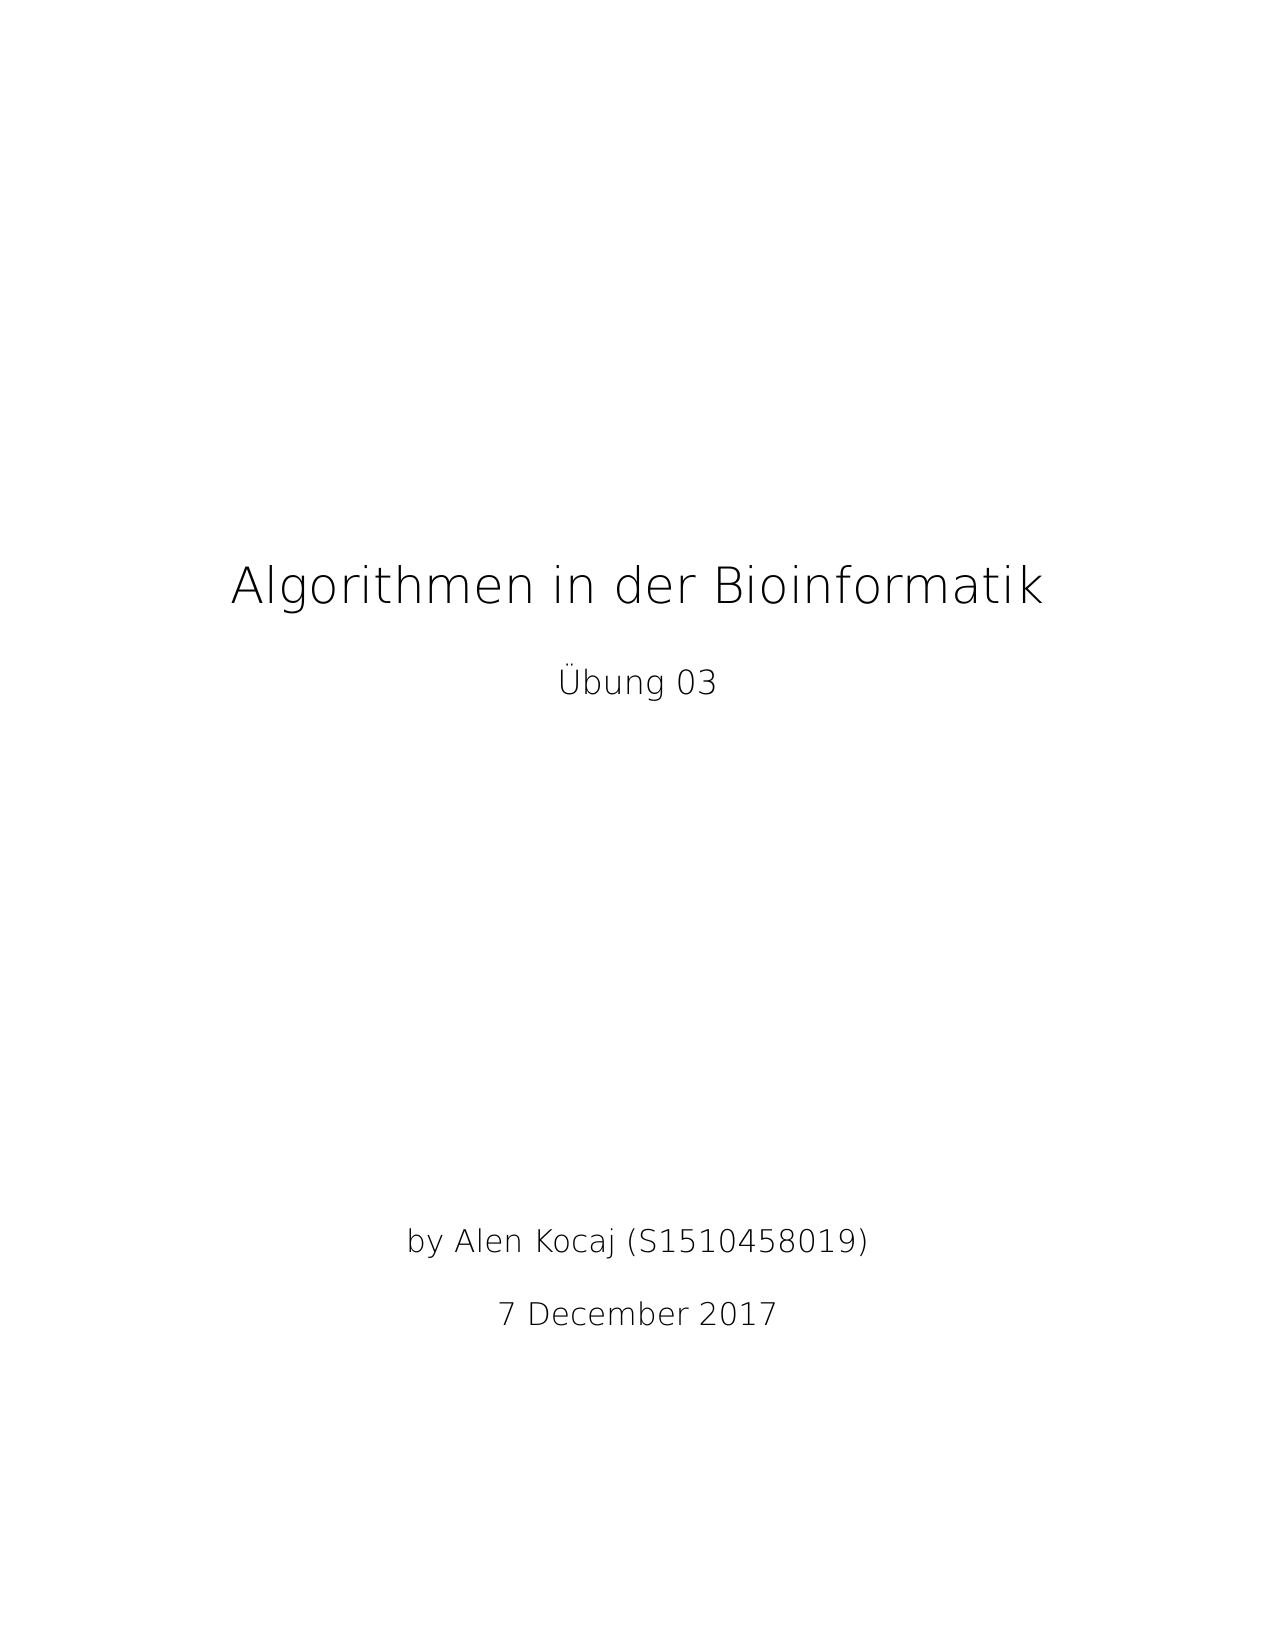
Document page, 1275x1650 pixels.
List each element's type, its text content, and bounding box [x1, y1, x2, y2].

text Übung 03 [118, 664, 1157, 702]
text Algorithmen in der Bioinformatik [118, 557, 1157, 615]
text by Alen Kocaj (S1510458019) [118, 1224, 1157, 1260]
text 7 December 2017 [118, 1296, 1157, 1333]
